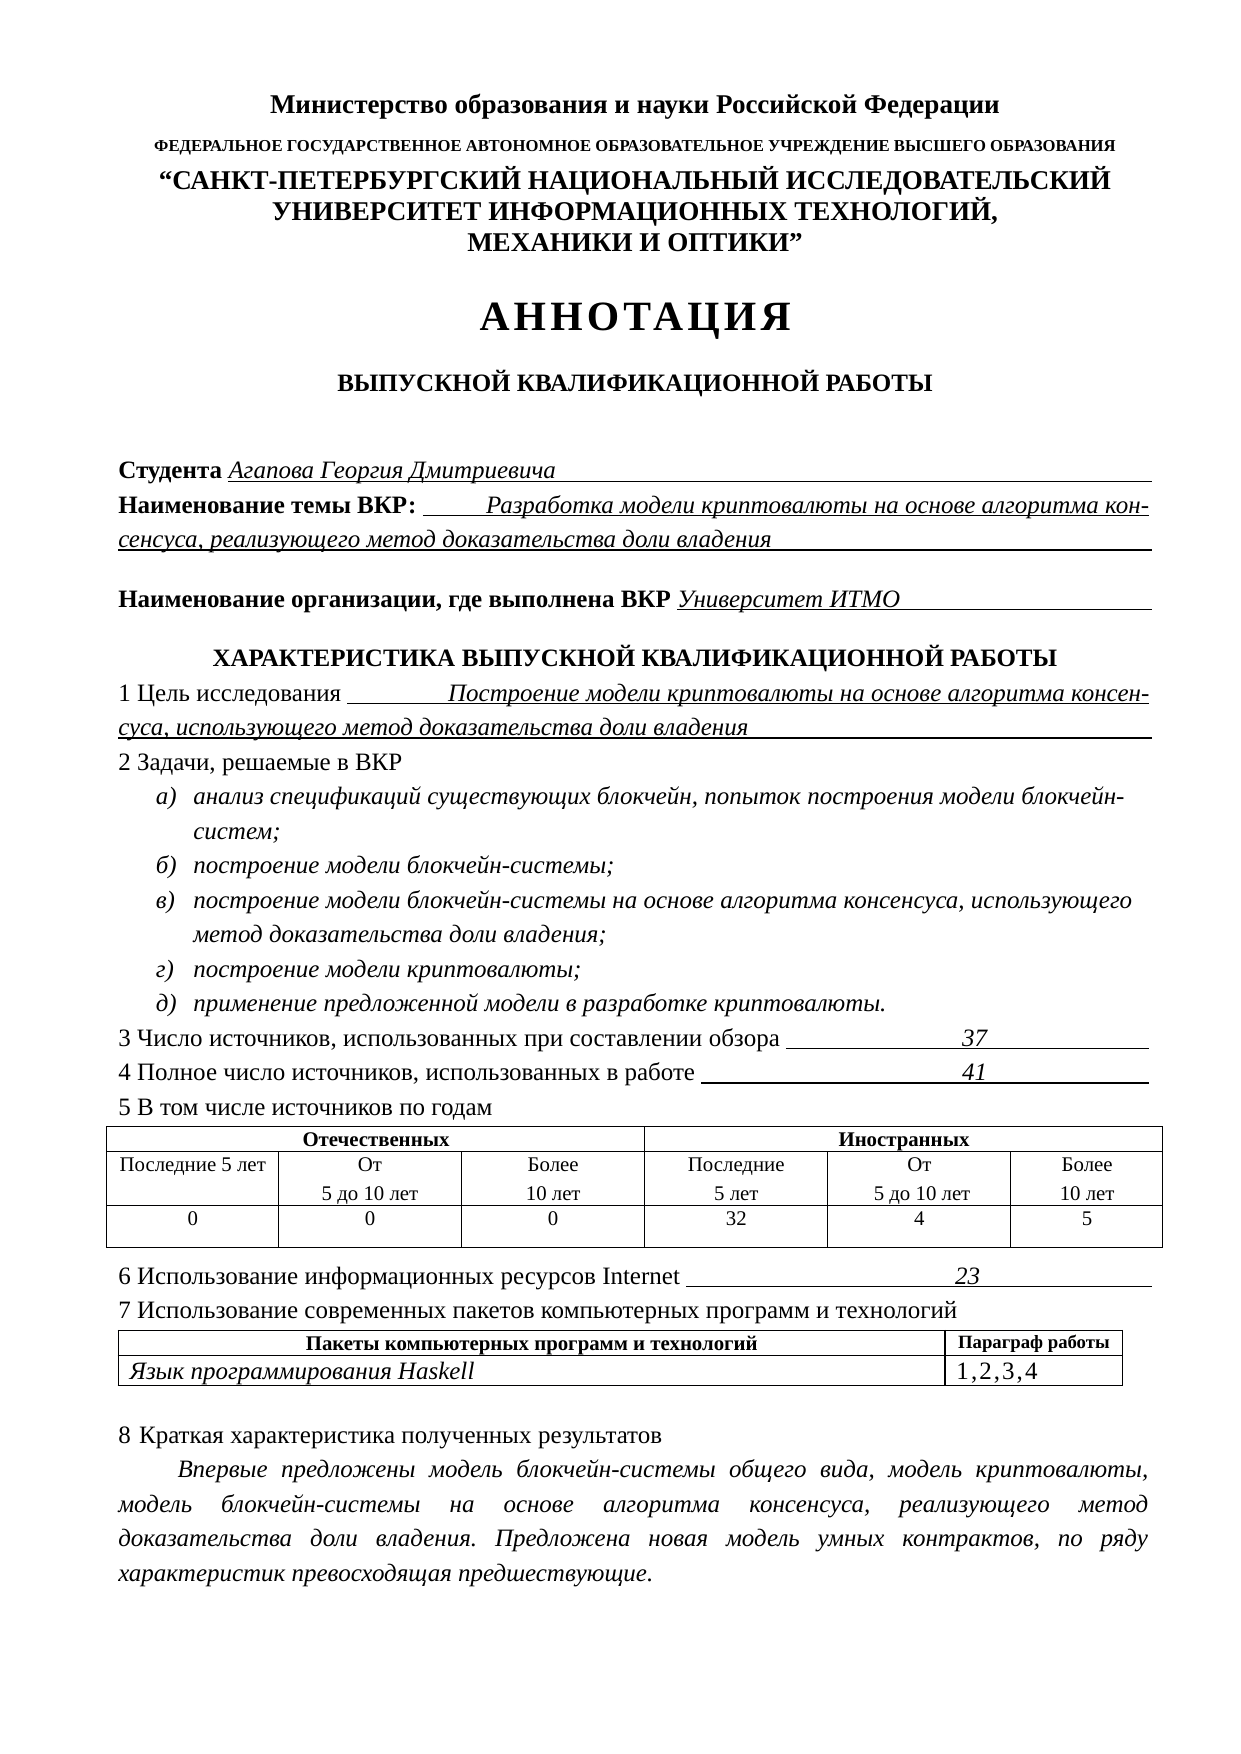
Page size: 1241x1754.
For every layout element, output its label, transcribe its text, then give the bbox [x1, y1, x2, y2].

text АнНотация [118, 291, 1152, 339]
text 3 Число источников, использованных при составлении обзора 37 [118, 1023, 1152, 1051]
text Студента Агапова Георгия Дмитриевича [118, 456, 1152, 484]
text МЕХАНИКИ И ОПТИКИ” [118, 226, 1152, 257]
text суса, использующего метод доказательства доли владения [118, 712, 1152, 737]
text УНИВЕРСИТЕТ ИНФОРМАЦИОННЫХ ТЕХНОЛОГИЙ, [118, 195, 1152, 226]
table_header Иностранных [645, 1127, 1162, 1151]
text Наименование организации, где выполнена ВКР Университет ИТМО [118, 584, 1152, 613]
text 7 Использование современных пакетов компьютерных программ и технологий [118, 1295, 1152, 1324]
text ХАРАКТЕРИСТИКА ВЫПУСКНОЙ КВАЛИФИКАЦИОННОЙ РАБОТЫ [118, 643, 1152, 672]
list построение модели криптовалюты; [156, 954, 1152, 982]
list анализ спецификаций существующих блокчейн, попыток построения модели блокчейн-систем; [156, 781, 1152, 844]
list построение модели блокчейн-системы на основе алгоритма консенсуса, использующего метод доказательства доли владения; [156, 885, 1152, 948]
table_cell Более 10 лет [462, 1152, 644, 1205]
table_header Параграф работы [946, 1331, 1122, 1355]
table_cell Последние 5 лет [645, 1152, 827, 1205]
text 8 Краткая характеристика полученных результатов [118, 1420, 1152, 1449]
text Впервые предложены модель блокчейн-системы общего вида, модель криптовалюты, модель блокчейн-системы на основе алгоритма консенсуса, реализующего метод доказательства доли владения. Предложена новая модель умных контрактов, по ряду характеристик превосходящая предшествующие. [118, 1454, 1152, 1587]
text Министерство образования и науки Российской Федерации [118, 89, 1152, 120]
table_cell 32 [645, 1206, 827, 1247]
table_cell 0 [107, 1206, 278, 1247]
text федеральное государственное автономное образовательное учреждение высшего образования [118, 135, 1152, 154]
table_cell Более 10 лет [1011, 1152, 1162, 1205]
text сенсуса, реализующего метод доказательства доли владения [118, 524, 1152, 549]
table_header Пакеты компьютерных программ и технологий [119, 1331, 944, 1355]
table_cell Язык программирования Haskell [119, 1356, 944, 1384]
text ВЫПУСКНОЙ КВАЛИФИКАЦИОННОЙ РАБОТЫ [118, 368, 1152, 396]
table_cell От 5 до 10 лет [828, 1152, 1010, 1205]
table_cell 0 [279, 1206, 461, 1247]
list применение предложенной модели в разработке криптовалюты. [156, 988, 1152, 1017]
text 1 Цель исследования Построение модели криптовалюты на основе алгоритма консен- [118, 678, 1152, 707]
text “САНКТ-ПЕТЕРБУРГСКИЙ НАЦИОНАЛЬНЫЙ ИССЛЕДОВАТЕЛЬСКИЙ [118, 164, 1152, 195]
table_cell 5 [1011, 1206, 1162, 1247]
text 4 Полное число источников, использованных в работе 41 [118, 1057, 1152, 1086]
table_cell 0 [462, 1206, 644, 1247]
table_cell Последние 5 лет [107, 1152, 278, 1205]
text 2 Задачи, решаемые в ВКР [118, 747, 1152, 776]
table_cell 4 [828, 1206, 1010, 1247]
table_header Отечественных [107, 1127, 644, 1151]
text 6 Использование информационных ресурсов Internet 23 [118, 1261, 1152, 1289]
table_cell От 5 до 10 лет [279, 1152, 461, 1205]
table_cell 1,2,3,4 [946, 1356, 1122, 1384]
list построение модели блокчейн-системы; [156, 850, 1152, 879]
text 5 В том числе источников по годам [118, 1092, 1152, 1120]
text Наименование темы ВКР: Разработка модели криптовалюты на основе алгоритма кон- [118, 490, 1152, 519]
